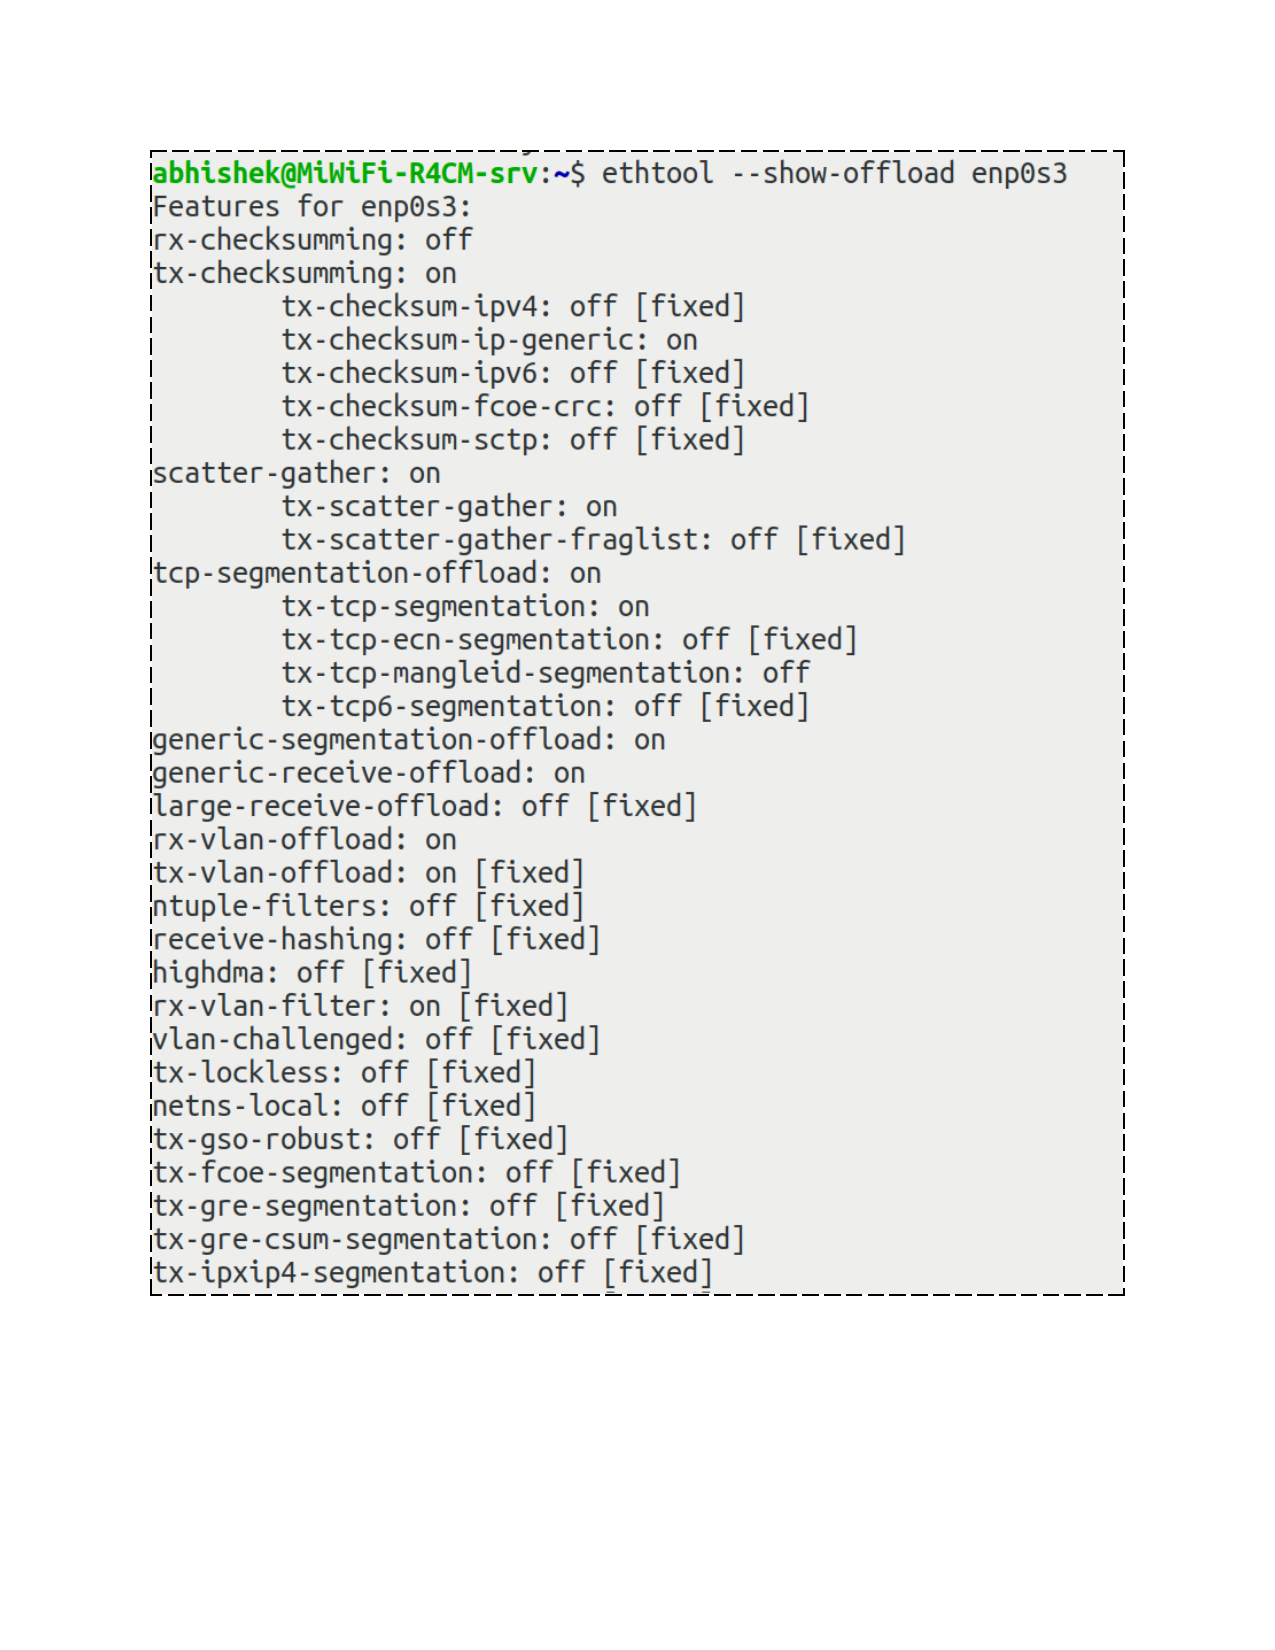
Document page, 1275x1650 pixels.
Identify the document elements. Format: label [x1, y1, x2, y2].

picture [152, 152, 1123, 1294]
